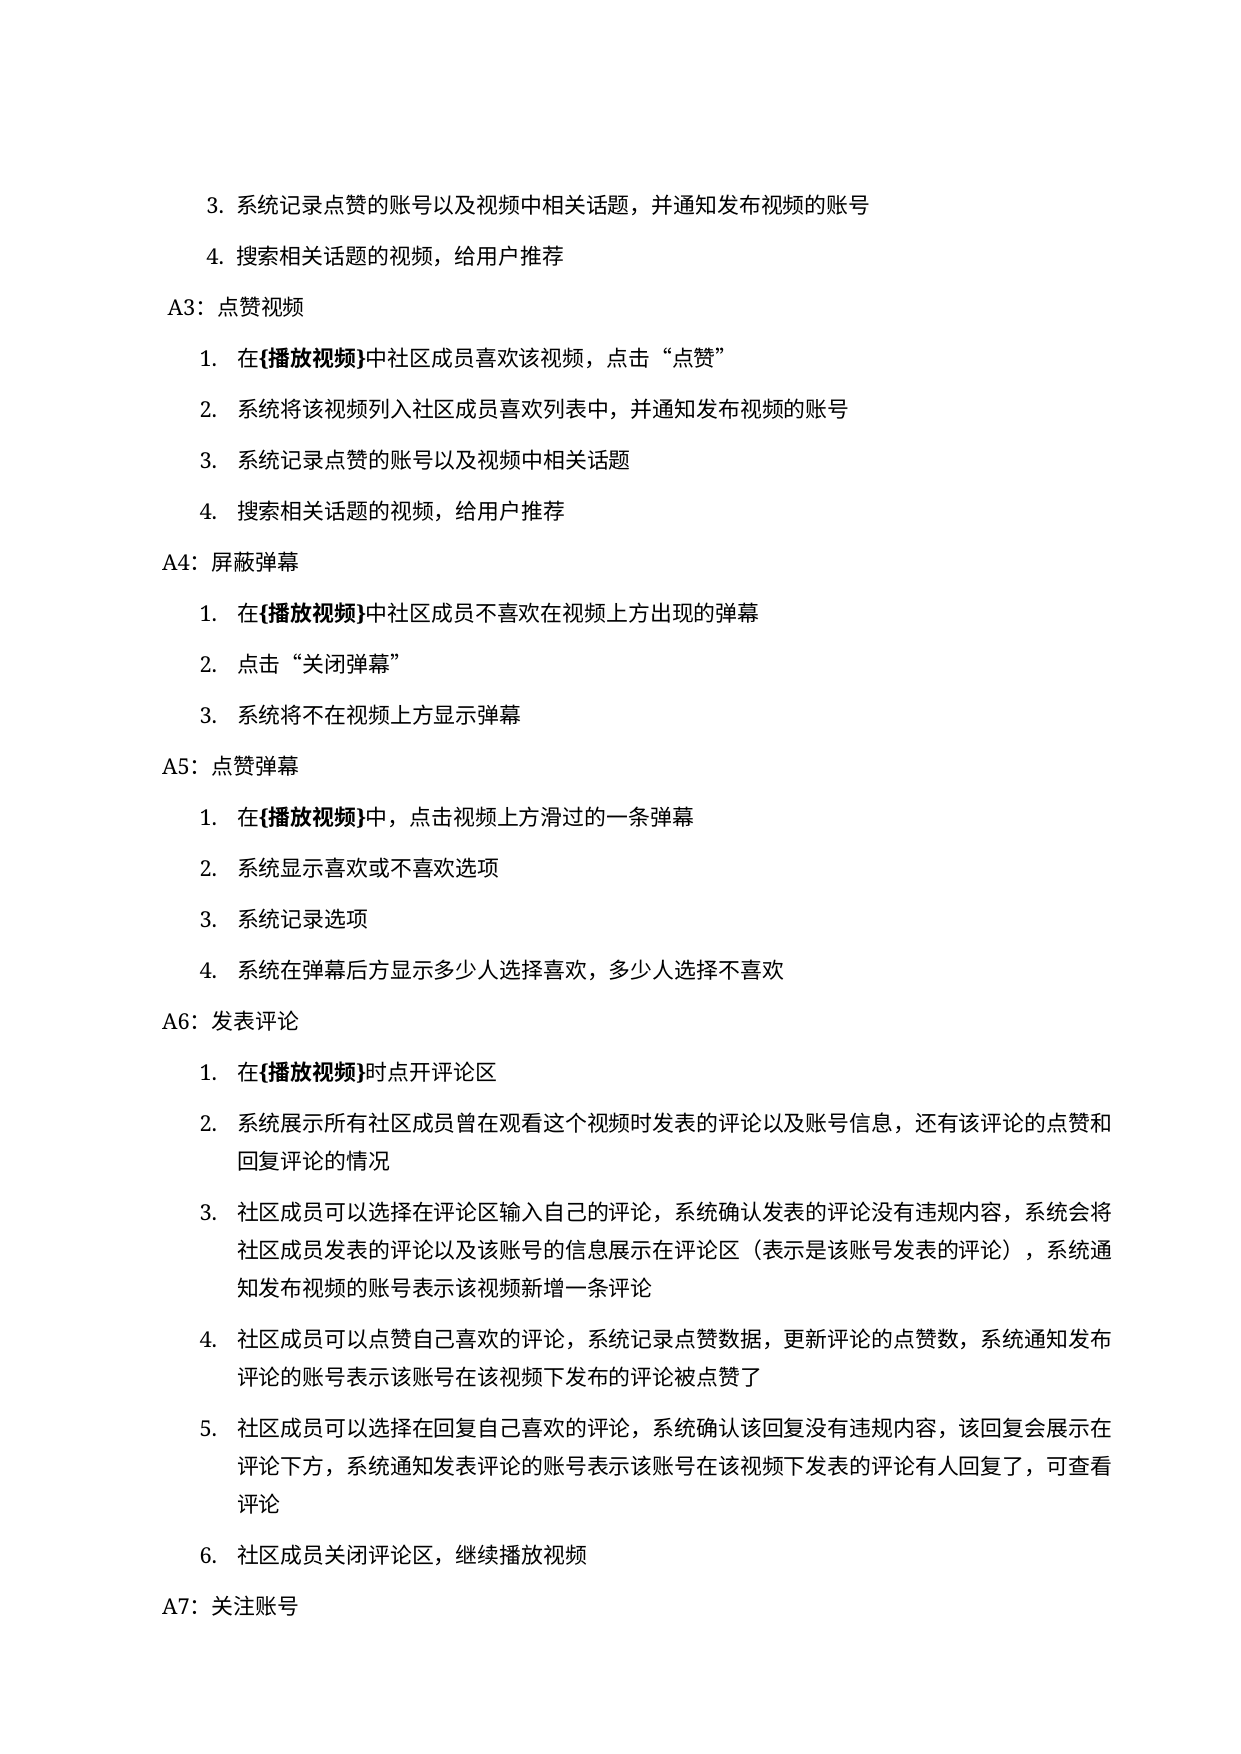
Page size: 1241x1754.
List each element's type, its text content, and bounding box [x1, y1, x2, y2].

list 在{播放视频}中社区成员喜欢该视频，点击“点赞” [199, 341, 1122, 372]
list 系统将该视频列入社区成员喜欢列表中，并通知发布视频的账号 [199, 392, 1122, 423]
list 系统记录选项 [199, 902, 1122, 934]
list 系统在弹幕后方显示多少人选择喜欢，多少人选择不喜欢 [199, 953, 1122, 985]
list 系统将不在视频上方显示弹幕 [199, 698, 1122, 730]
list 搜索相关话题的视频，给用户推荐 [199, 494, 1122, 526]
text A3：点赞视频 [118, 290, 1122, 321]
text A7：关注账号 [118, 1589, 1122, 1620]
list 社区成员关闭评论区，继续播放视频 [199, 1538, 1122, 1569]
list 社区成员可以点赞自己喜欢的评论，系统记录点赞数据，更新评论的点赞数，系统通知发布评论的账号表示该账号在该视频下发布的评论被点赞了 [199, 1322, 1122, 1392]
list 在{播放视频}时点开评论区 [199, 1055, 1122, 1087]
text A5：点赞弹幕 [118, 749, 1122, 781]
list 搜索相关话题的视频，给用户推荐 [162, 239, 1122, 270]
list 点击“关闭弹幕” [199, 647, 1122, 679]
text A6：发表评论 [118, 1004, 1122, 1036]
list 社区成员可以选择在回复自己喜欢的评论，系统确认该回复没有违规内容，该回复会展示在评论下方，系统通知发表评论的账号表示该账号在该视频下发表的评论有人回复了，可查看评论 [199, 1411, 1122, 1518]
list 系统记录点赞的账号以及视频中相关话题，并通知发布视频的账号 [162, 188, 1122, 219]
text A4：屏蔽弹幕 [118, 545, 1122, 577]
list 在{播放视频}中社区成员不喜欢在视频上方出现的弹幕 [199, 596, 1122, 628]
list 系统显示喜欢或不喜欢选项 [199, 851, 1122, 883]
list 系统记录点赞的账号以及视频中相关话题 [199, 443, 1122, 474]
list 系统展示所有社区成员曾在观看这个视频时发表的评论以及账号信息，还有该评论的点赞和回复评论的情况 [199, 1106, 1122, 1176]
list 社区成员可以选择在评论区输入自己的评论，系统确认发表的评论没有违规内容，系统会将社区成员发表的评论以及该账号的信息展示在评论区（表示是该账号发表的评论），系统通知发布视频的账号表示该视频新增一条评论 [199, 1195, 1122, 1303]
list 在{播放视频}中，点击视频上方滑过的一条弹幕 [199, 800, 1122, 832]
